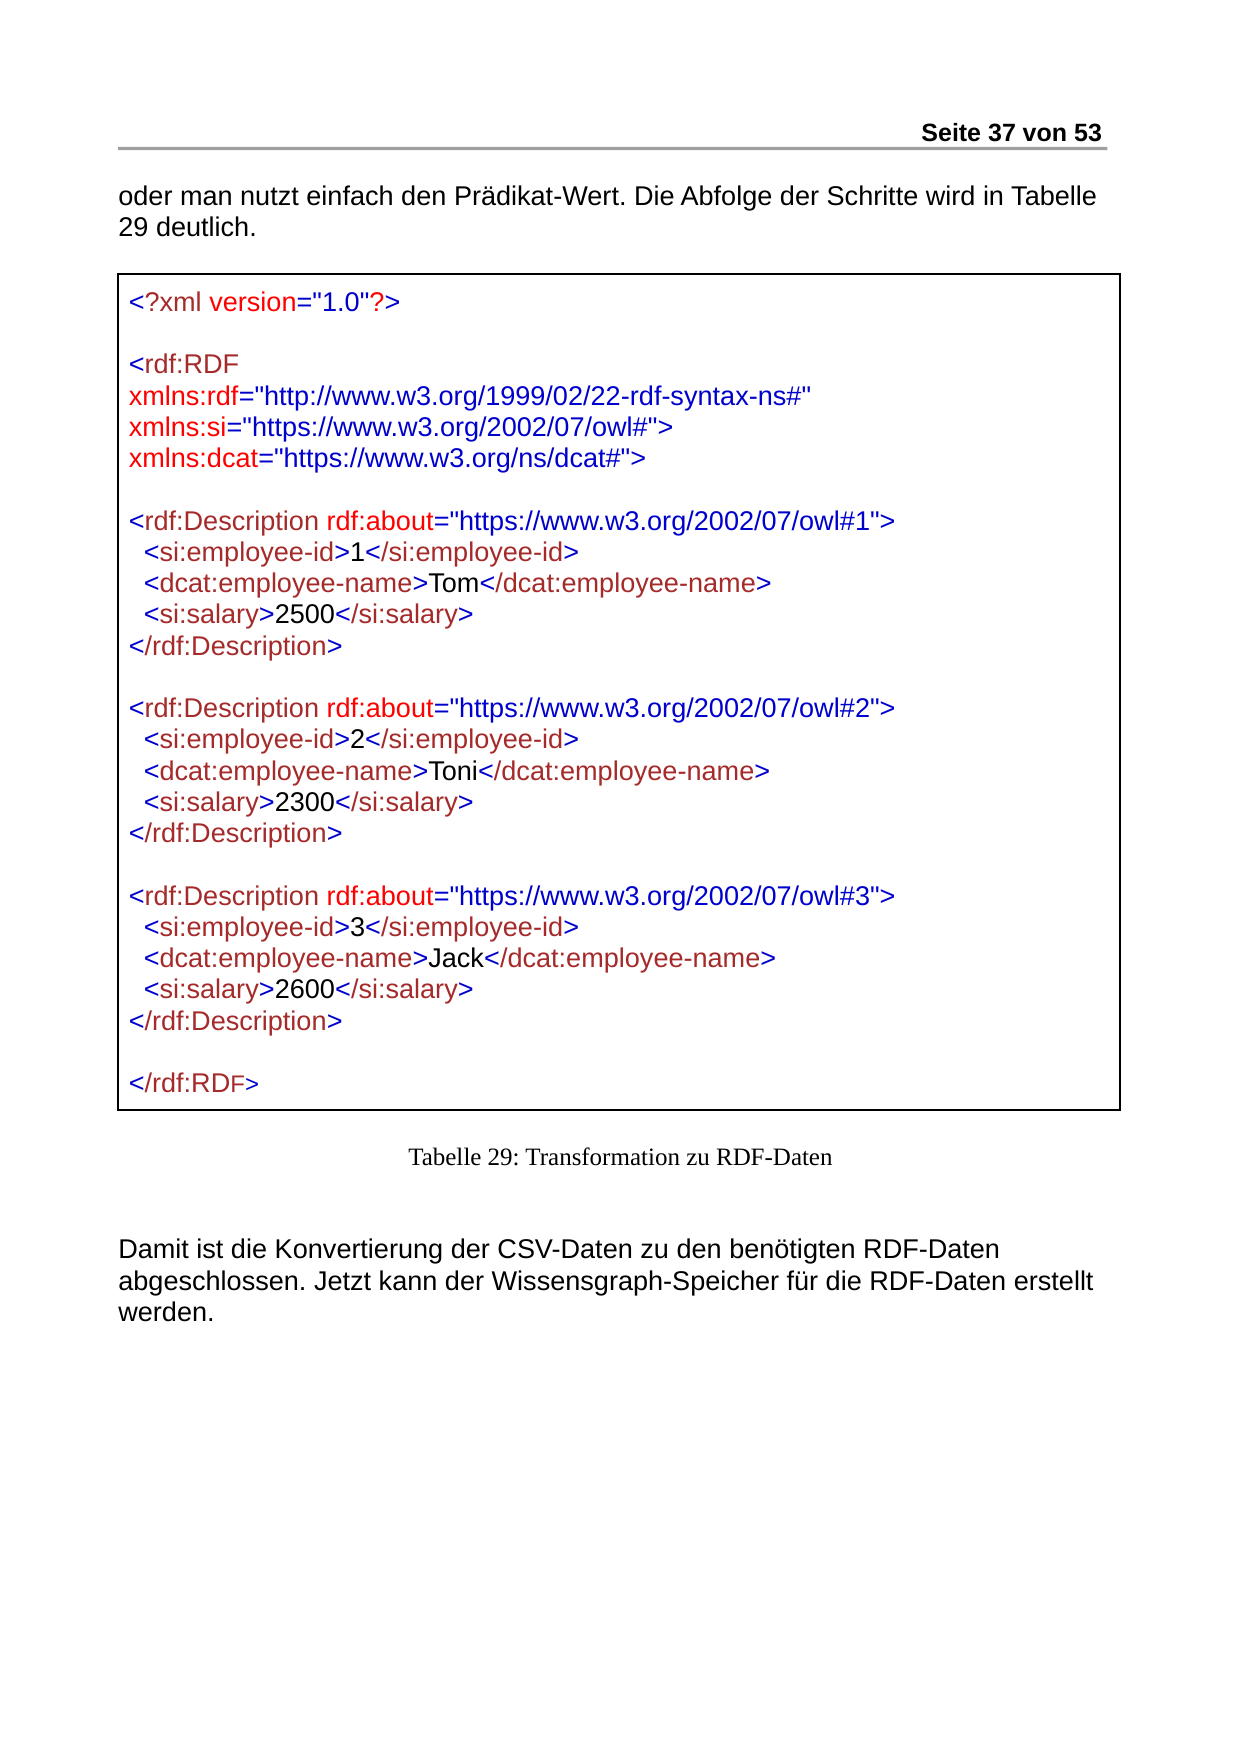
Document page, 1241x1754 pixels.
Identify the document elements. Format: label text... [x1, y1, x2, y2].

text Damit ist die Konvertierung der CSV-Daten zu den benötigten RDF-Daten abgeschlossen. Jetzt kann der Wissensgraph-Speicher für die RDF-Daten erstellt werden. [118, 1233, 1123, 1327]
text Tabelle 29: Transformation zu RDF-Daten [118, 1142, 1123, 1171]
text oder man nutzt einfach den Prädikat-Wert. Die Abfolge der Schritte wird in Tabelle 29 deutlich. [118, 180, 1123, 242]
table_header <?xml version="1.0"?> <rdf:RDF xmlns:rdf="http://www.w3.org/1999/02/22-rdf-syntax-ns#" xmlns:si="https://www.w3.org/2002/07/owl#"> xmlns:dcat="https://www.w3.org/ns/dcat#"> <rdf:Description rdf:about="https://www.w3.org/2002/07/owl#1"> <si:employee-id>1</si:employee-id> <dcat:employee-name>Tom</dcat:employee-name> <si:salary>2500</si:salary> </rdf:Description> <rdf:Description rdf:about="https://www.w3.org/2002/07/owl#2"> <si:employee-id>2</si:employee-id> <dcat:employee-name>Toni</dcat:employee-name> <si:salary>2300</si:salary> </rdf:Description> <rdf:Description rdf:about="https://www.w3.org/2002/07/owl#3"> <si:employee-id>3</si:employee-id> <dcat:employee-name>Jack</dcat:employee-name> <si:salary>2600</si:salary> </rdf:Description> </rdf:RDF> [119, 275, 1119, 1109]
